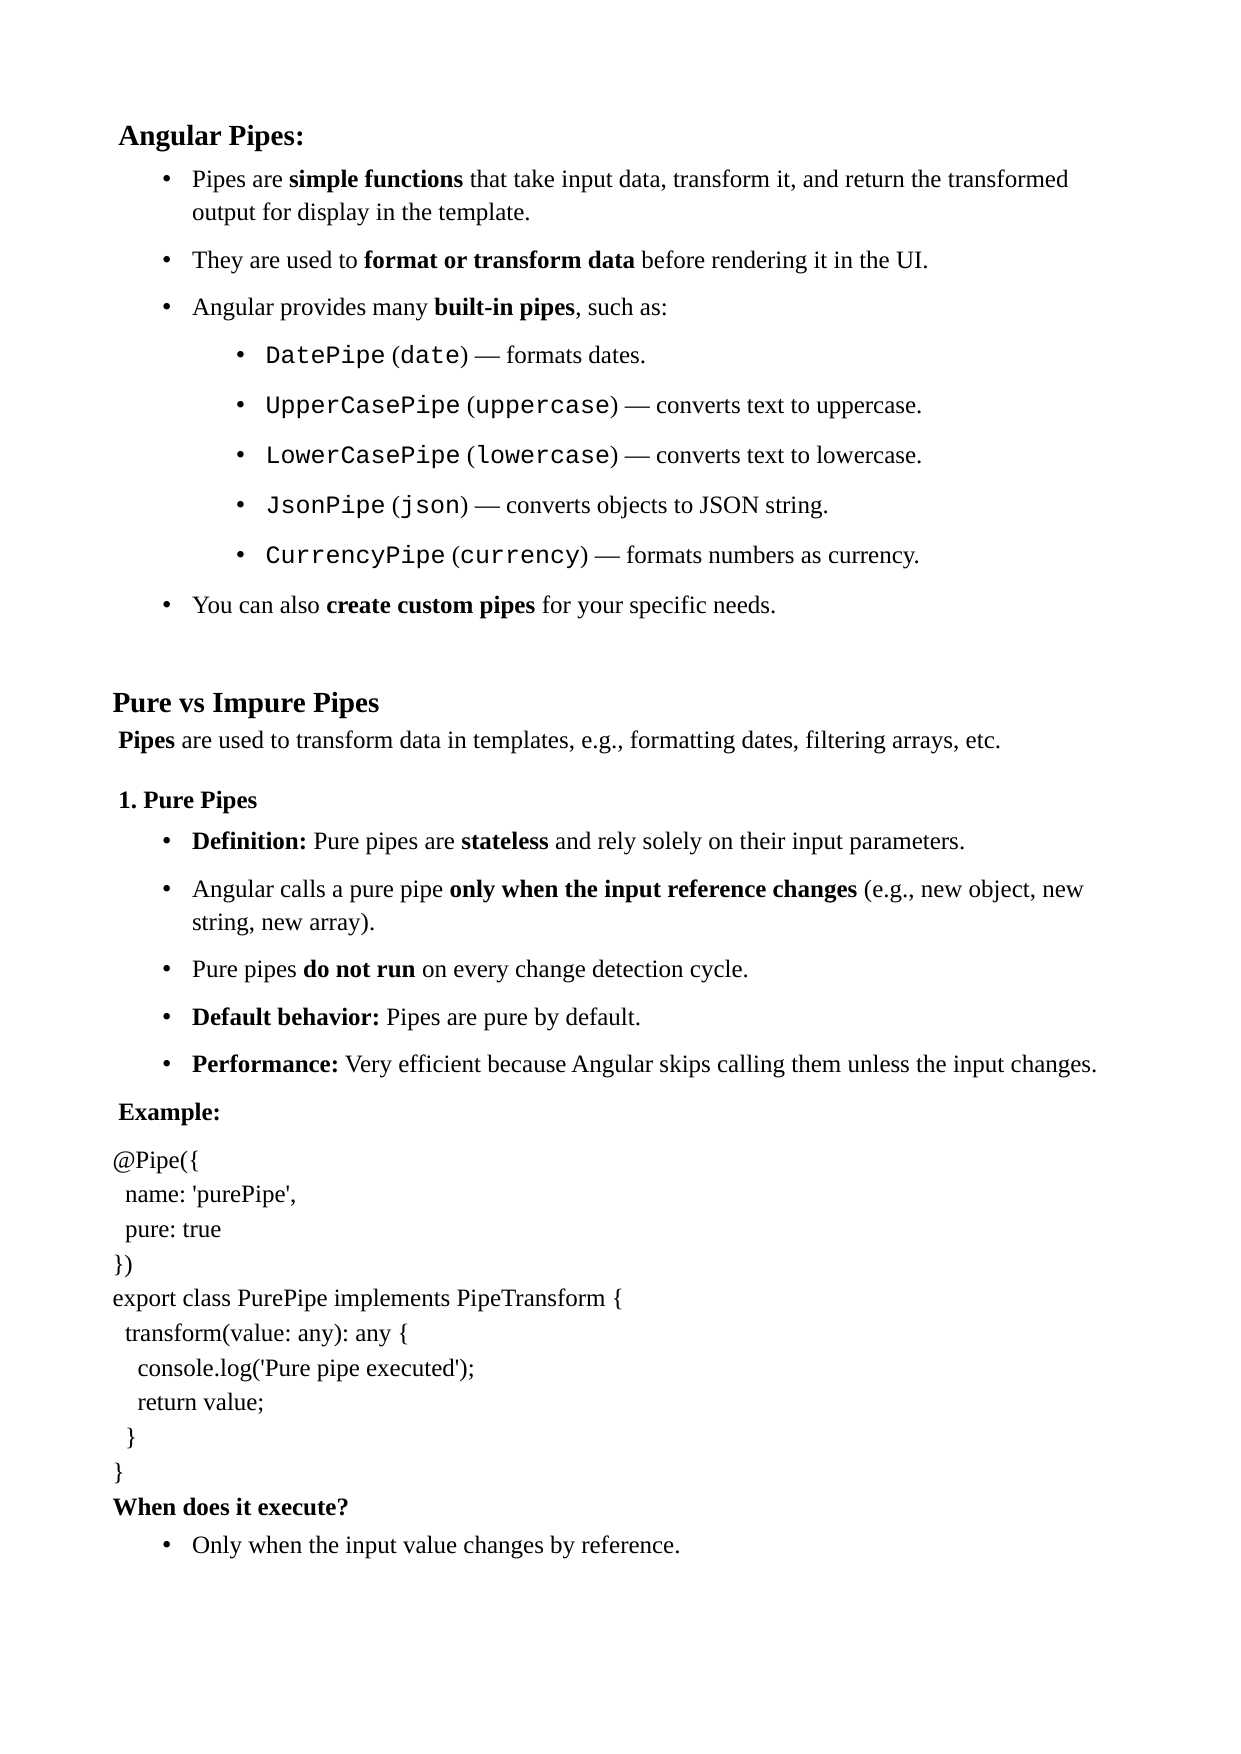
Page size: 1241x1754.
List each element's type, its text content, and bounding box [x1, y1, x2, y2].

text }) [112, 1249, 1134, 1277]
text } [112, 1422, 1134, 1451]
text pure: true [112, 1214, 1134, 1243]
text name: 'purePipe', [112, 1179, 1134, 1208]
list You can also create custom pipes for your specific needs. [162, 590, 1122, 619]
text transform(value: any): any { [112, 1318, 1134, 1347]
subtitle Pure vs Impure Pipes [112, 685, 1134, 719]
text return value; [112, 1387, 1134, 1416]
list Pure pipes do not run on every change detection cycle. [162, 954, 1122, 983]
list Pipes are simple functions that take input data, transform it, and return the transformed output for display in the template. [162, 164, 1122, 226]
subtitle Angular Pipes: [118, 118, 1122, 152]
list UpperCasePipe (uppercase) — converts text to uppercase. [236, 390, 1122, 421]
subtitle 1. Pure Pipes [118, 785, 1122, 813]
list They are used to format or transform data before rendering it in the UI. [162, 245, 1122, 273]
text } [112, 1457, 1134, 1486]
list Definition: Pure pipes are stateless and rely solely on their input parameters. [162, 826, 1122, 855]
list LowerCasePipe (lowercase) — converts text to lowercase. [236, 440, 1122, 471]
list Only when the input value changes by reference. [162, 1531, 1122, 1559]
text When does it execute? [112, 1492, 1134, 1520]
text @Pipe({ [112, 1145, 1134, 1173]
list Angular calls a pure pipe only when the input reference changes (e.g., new object, new string, new array). [162, 874, 1122, 935]
list JsonPipe (json) — converts objects to JSON string. [236, 490, 1122, 521]
list Angular provides many built-in pipes, such as: [162, 292, 1122, 321]
list DatePipe (date) — formats dates. [236, 340, 1122, 371]
text Example: [118, 1097, 1122, 1126]
text export class PurePipe implements PipeTransform { [112, 1283, 1134, 1312]
list CurrencyPipe (currency) — formats numbers as currency. [236, 540, 1122, 571]
text console.log('Pure pipe executed'); [112, 1353, 1134, 1382]
text Pipes are used to transform data in templates, e.g., formatting dates, filtering arrays, etc. [118, 725, 1122, 753]
list Performance: Very efficient because Angular skips calling them unless the input changes. [162, 1049, 1122, 1078]
list Default behavior: Pipes are pure by default. [162, 1002, 1122, 1031]
